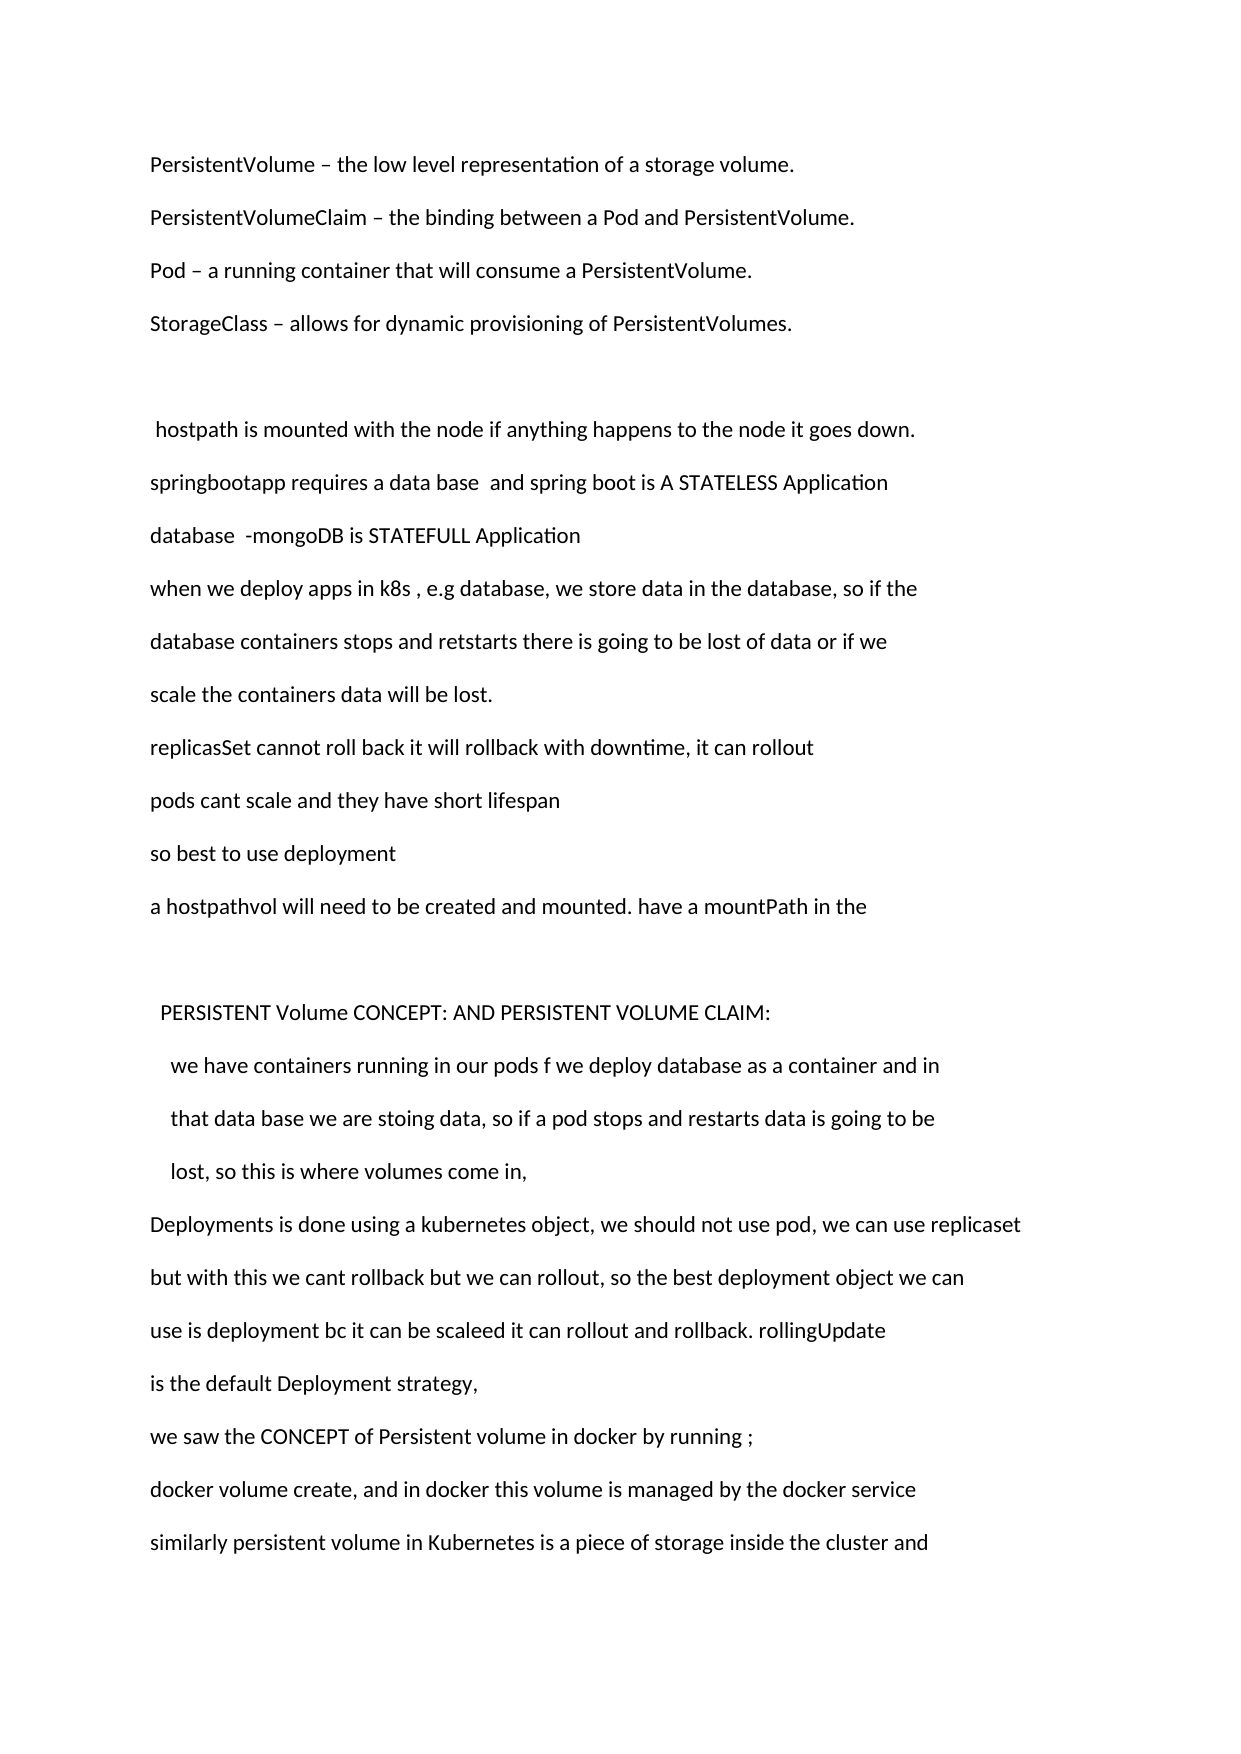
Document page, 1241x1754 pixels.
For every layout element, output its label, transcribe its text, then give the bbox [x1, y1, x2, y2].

text database -mongoDB is STATEFULL Application [150, 521, 1090, 549]
text similarly persistent volume in Kubernetes is a piece of storage inside the cluster and [150, 1528, 1090, 1557]
text PERSISTENT Volume CONCEPT: AND PERSISTENT VOLUME CLAIM: [150, 998, 1090, 1026]
text PersistentVolume – the low level representation of a storage volume. [150, 150, 1090, 178]
text so best to use deployment [150, 839, 1090, 867]
text database containers stops and retstarts there is going to be lost of data or if we [150, 627, 1090, 655]
text scale the containers data will be lost. [150, 680, 1090, 708]
text that data base we are stoing data, so if a pod stops and restarts data is going to be [150, 1104, 1090, 1132]
text we saw the CONCEPT of Persistent volume in docker by running ; [150, 1422, 1090, 1451]
text is the default Deployment strategy, [150, 1369, 1090, 1397]
text we have containers running in our pods f we deploy database as a container and in [150, 1051, 1090, 1079]
text when we deploy apps in k8s , e.g database, we store data in the database, so if the [150, 574, 1090, 602]
text StorageClass – allows for dynamic provisioning of PersistentVolumes. [150, 309, 1090, 337]
text Deployments is done using a kubernetes object, we should not use pod, we can use replicaset [150, 1210, 1090, 1238]
text PersistentVolumeClaim – the binding between a Pod and PersistentVolume. [150, 203, 1090, 231]
text Pod – a running container that will consume a PersistentVolume. [150, 256, 1090, 284]
text hostpath is mounted with the node if anything happens to the node it goes down. [150, 415, 1090, 443]
text pods cant scale and they have short lifespan [150, 786, 1090, 814]
text a hostpathvol will need to be created and mounted. have a mountPath in the [150, 892, 1090, 920]
text use is deployment bc it can be scaleed it can rollout and rollback. rollingUpdate [150, 1316, 1090, 1344]
text springbootapp requires a data base and spring boot is A STATELESS Application [150, 468, 1090, 496]
text but with this we cant rollback but we can rollout, so the best deployment object we can [150, 1263, 1090, 1291]
text docker volume create, and in docker this volume is managed by the docker service [150, 1476, 1090, 1503]
text lost, so this is where volumes come in, [150, 1157, 1090, 1185]
text replicasSet cannot roll back it will rollback with downtime, it can rollout [150, 733, 1090, 761]
